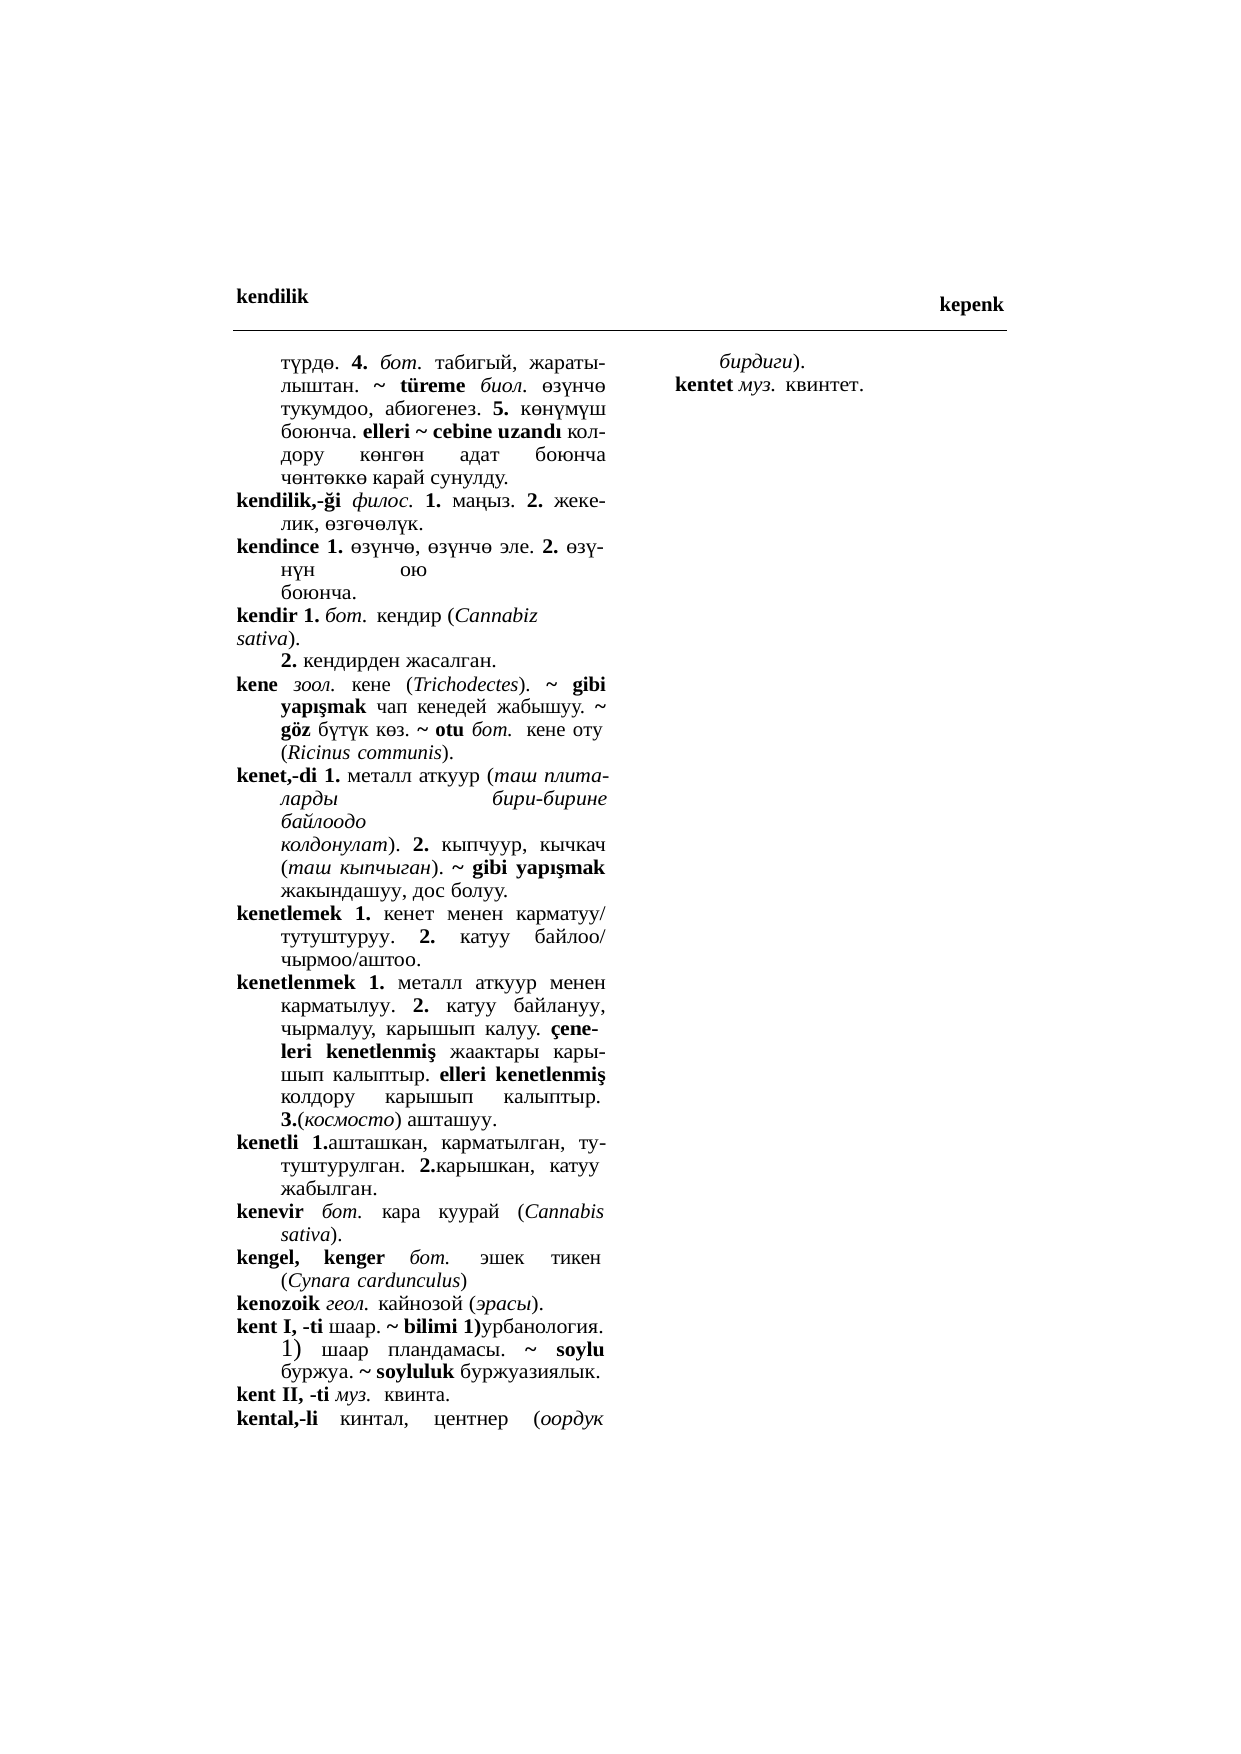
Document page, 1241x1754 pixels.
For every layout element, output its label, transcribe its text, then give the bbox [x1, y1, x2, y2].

text kendilik,-ği филос. 1. маңыз. 2. жеке- лик, өзгөчөлүк. [236, 489, 606, 535]
text leri kenetlenmiş жаактары кары- шып калыптыр. elleri kenetlenmiş колдору карышып калыптыр. [281, 1040, 606, 1108]
text жабылган. [281, 1177, 379, 1200]
text бирдиги). [675, 350, 1061, 373]
text kenozoik геол. кайнозой (эрасы). [236, 1292, 609, 1315]
text kenetlenmek 1. металл аткуур менен карматылуу. 2. катуу байлануу, чырмалуу, карышып калуу. çene- [236, 971, 606, 1039]
text kenetlemek 1. кенет менен карматуу/ тутуштуруу. 2. катуу байлоо/ чырмоо/аштоо. [236, 902, 606, 971]
text kendince 1. өзүнчө, өзүнчө эле. 2. өзү- [236, 535, 609, 558]
text kene зоол. кене (Trichodectes). ~ gibi yapışmak чап кенедей жабышуу. ~ göz бүтүк көз. ~ otu бот. кене оту [236, 673, 606, 741]
text kendilik [236, 284, 309, 308]
text kenevir бот. кара куурай (Cannabis sativa). [236, 1200, 606, 1246]
text kengel, kenger бот. эшек тикен [236, 1246, 609, 1269]
text kepenk [939, 292, 1065, 316]
text kent I, -ti шаар. ~ bilimi 1)урбанология. [236, 1315, 609, 1338]
list шаар пландамасы. ~ soylu [281, 1338, 606, 1361]
text (Cynara cardunculus) [281, 1269, 468, 1292]
text түрдө. 4. бот. табигый, жараты- лыштан. ~ türeme биол. өзүнчө тукумдоо, абиогенез. 5. көнүмүш боюнча. elleri ~ cebine uzandı кол- дору көнгөн адат боюнча чөнтөккө карай сунулду. [281, 350, 606, 489]
text 3.(космосто) ашташуу. [281, 1108, 498, 1131]
text колдонулат). 2. кыпчуур, кычкач (таш кыпчыган). ~ gibi yapışmak жакындашуу, дос болуу. [281, 833, 606, 902]
text kent II, -ti муз. квинта. [236, 1383, 609, 1407]
text kenetli 1.ашташкан, карматылган, ту- туштурулган. 2.карышкан, катуу [236, 1131, 606, 1177]
text буржуа. ~ soyluluk буржуазиялык. [281, 1361, 601, 1383]
text kentet муз. квинтет. [675, 373, 1065, 396]
text kenet,-di 1. металл аткуур (таш плита- ларды бири-бирине байлоодо [236, 764, 609, 833]
text нүн ою боюнча. [281, 558, 427, 604]
text kental,-li кинтал, центнер (оордук [236, 1407, 606, 1429]
text (Ricinus communis). [281, 741, 454, 764]
text kendir 1. бот. кендир (Cannаbiz sativa). [236, 604, 606, 649]
text 2. кендирден жасалган. [281, 649, 499, 672]
